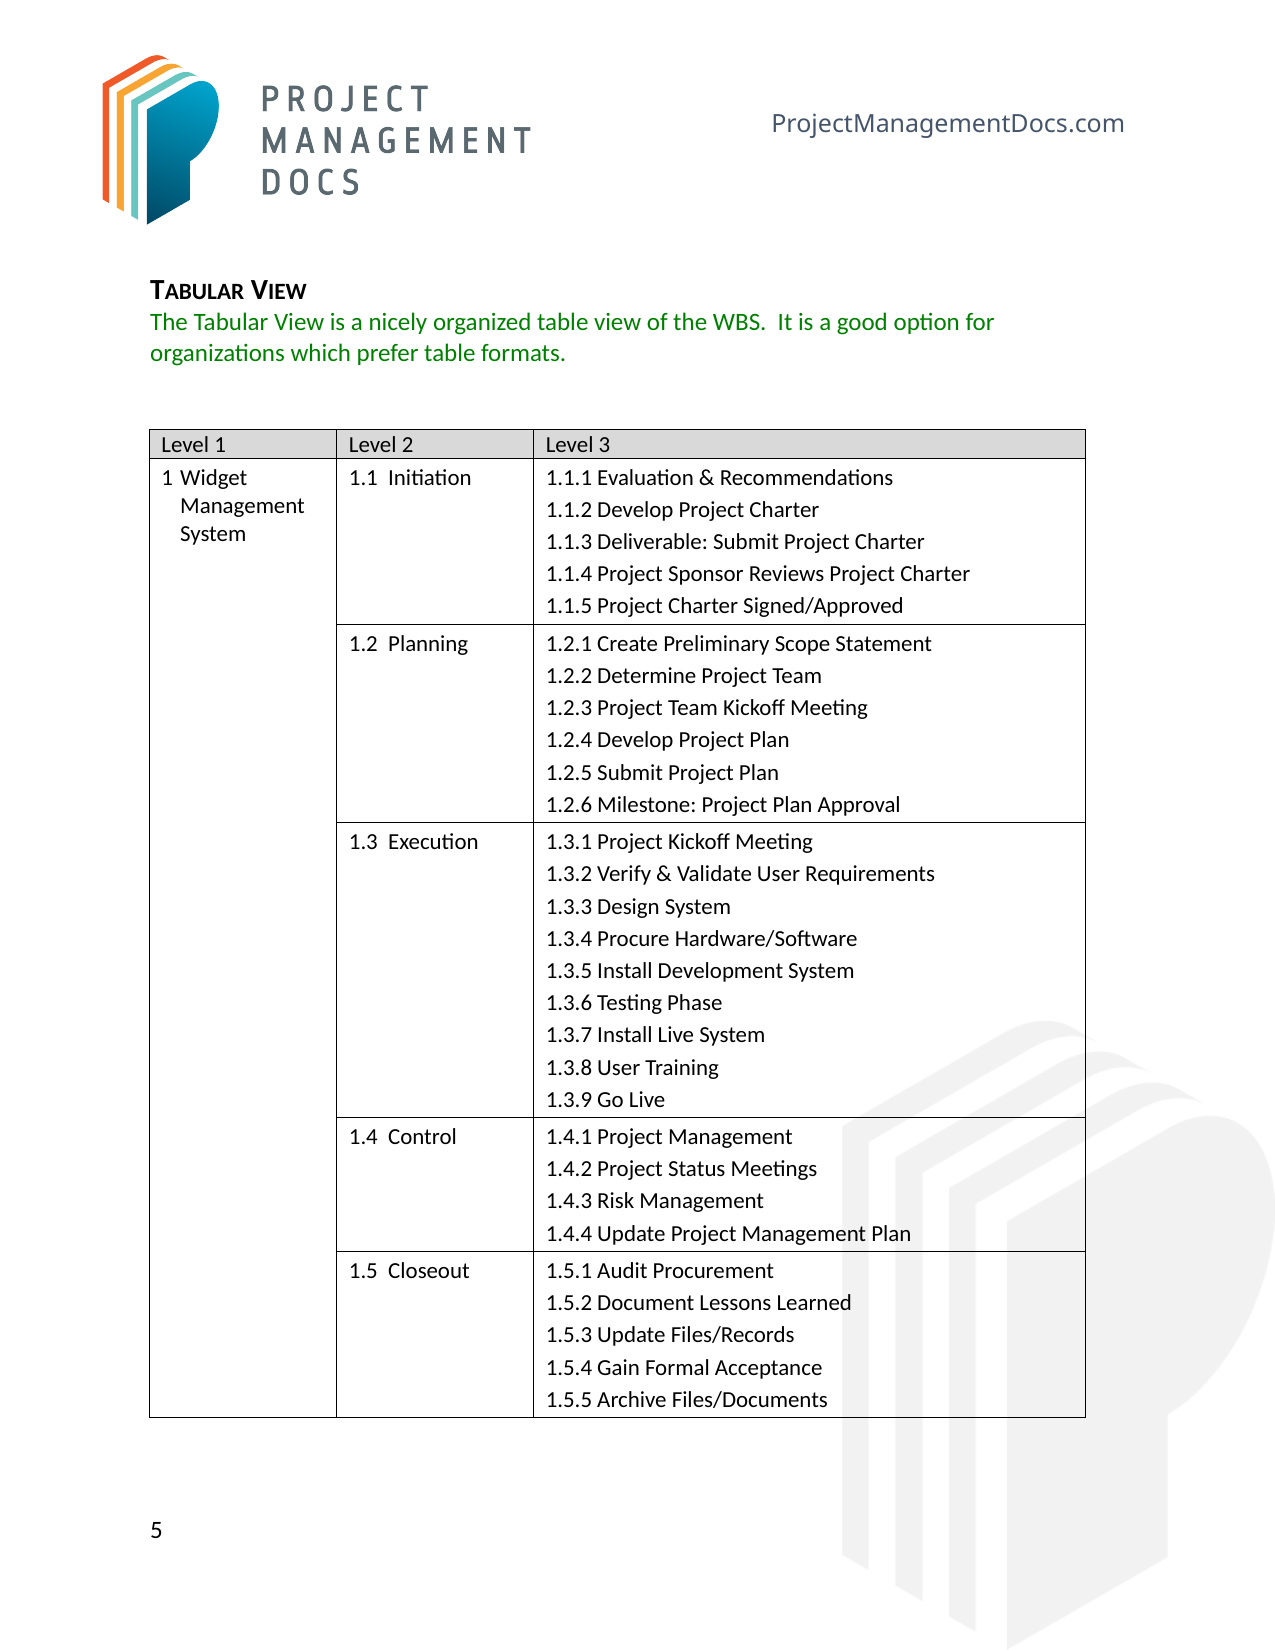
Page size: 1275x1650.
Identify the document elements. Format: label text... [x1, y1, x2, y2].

table_cell 1.1 Initiation [337, 459, 533, 624]
table_cell 1 Widget Management System [150, 459, 336, 1417]
table_cell 1.3 Execution [337, 823, 533, 1117]
table_cell 1.2 Planning [337, 625, 533, 822]
table_cell 1.5 Closeout [337, 1252, 533, 1417]
table_cell 1.4.1 Project Management 1.4.2 Project Status Meetings 1.4.3 Risk Management 1.4.4 Update Project Management Plan [534, 1118, 1085, 1251]
table_cell 1.2.1 Create Preliminary Scope Statement 1.2.2 Determine Project Team 1.2.3 Project Team Kickoff Meeting 1.2.4 Develop Project Plan 1.2.5 Submit Project Plan 1.2.6 Milestone: Project Plan Approval [534, 625, 1085, 822]
picture [102, 55, 531, 225]
table_cell 1.1.1 Evaluation & Recommendations 1.1.2 Develop Project Charter 1.1.3 Deliverable: Submit Project Charter 1.1.4 Project Sponsor Reviews Project Charter 1.1.5 Project Charter Signed/Approved [534, 459, 1085, 624]
subtitle Tabular View [150, 271, 1125, 307]
table_cell 1.5.1 Audit Procurement 1.5.2 Document Lessons Learned 1.5.3 Update Files/Records 1.5.4 Gain Formal Acceptance 1.5.5 Archive Files/Documents [534, 1252, 1085, 1417]
table_header Level 2 [337, 430, 533, 458]
picture [841, 1021, 1275, 1650]
table_header Level 1 [150, 430, 336, 458]
text The Tabular View is a nicely organized table view of the WBS. It is a good option for organizations which prefer table formats. [150, 307, 1125, 368]
table_cell 1.4 Control [337, 1118, 533, 1251]
table_header Level 3 [534, 430, 1085, 458]
table_cell 1.3.1 Project Kickoff Meeting 1.3.2 Verify & Validate User Requirements 1.3.3 Design System 1.3.4 Procure Hardware/Software 1.3.5 Install Development System 1.3.6 Testing Phase 1.3.7 Install Live System 1.3.8 User Training 1.3.9 Go Live [534, 823, 1085, 1117]
